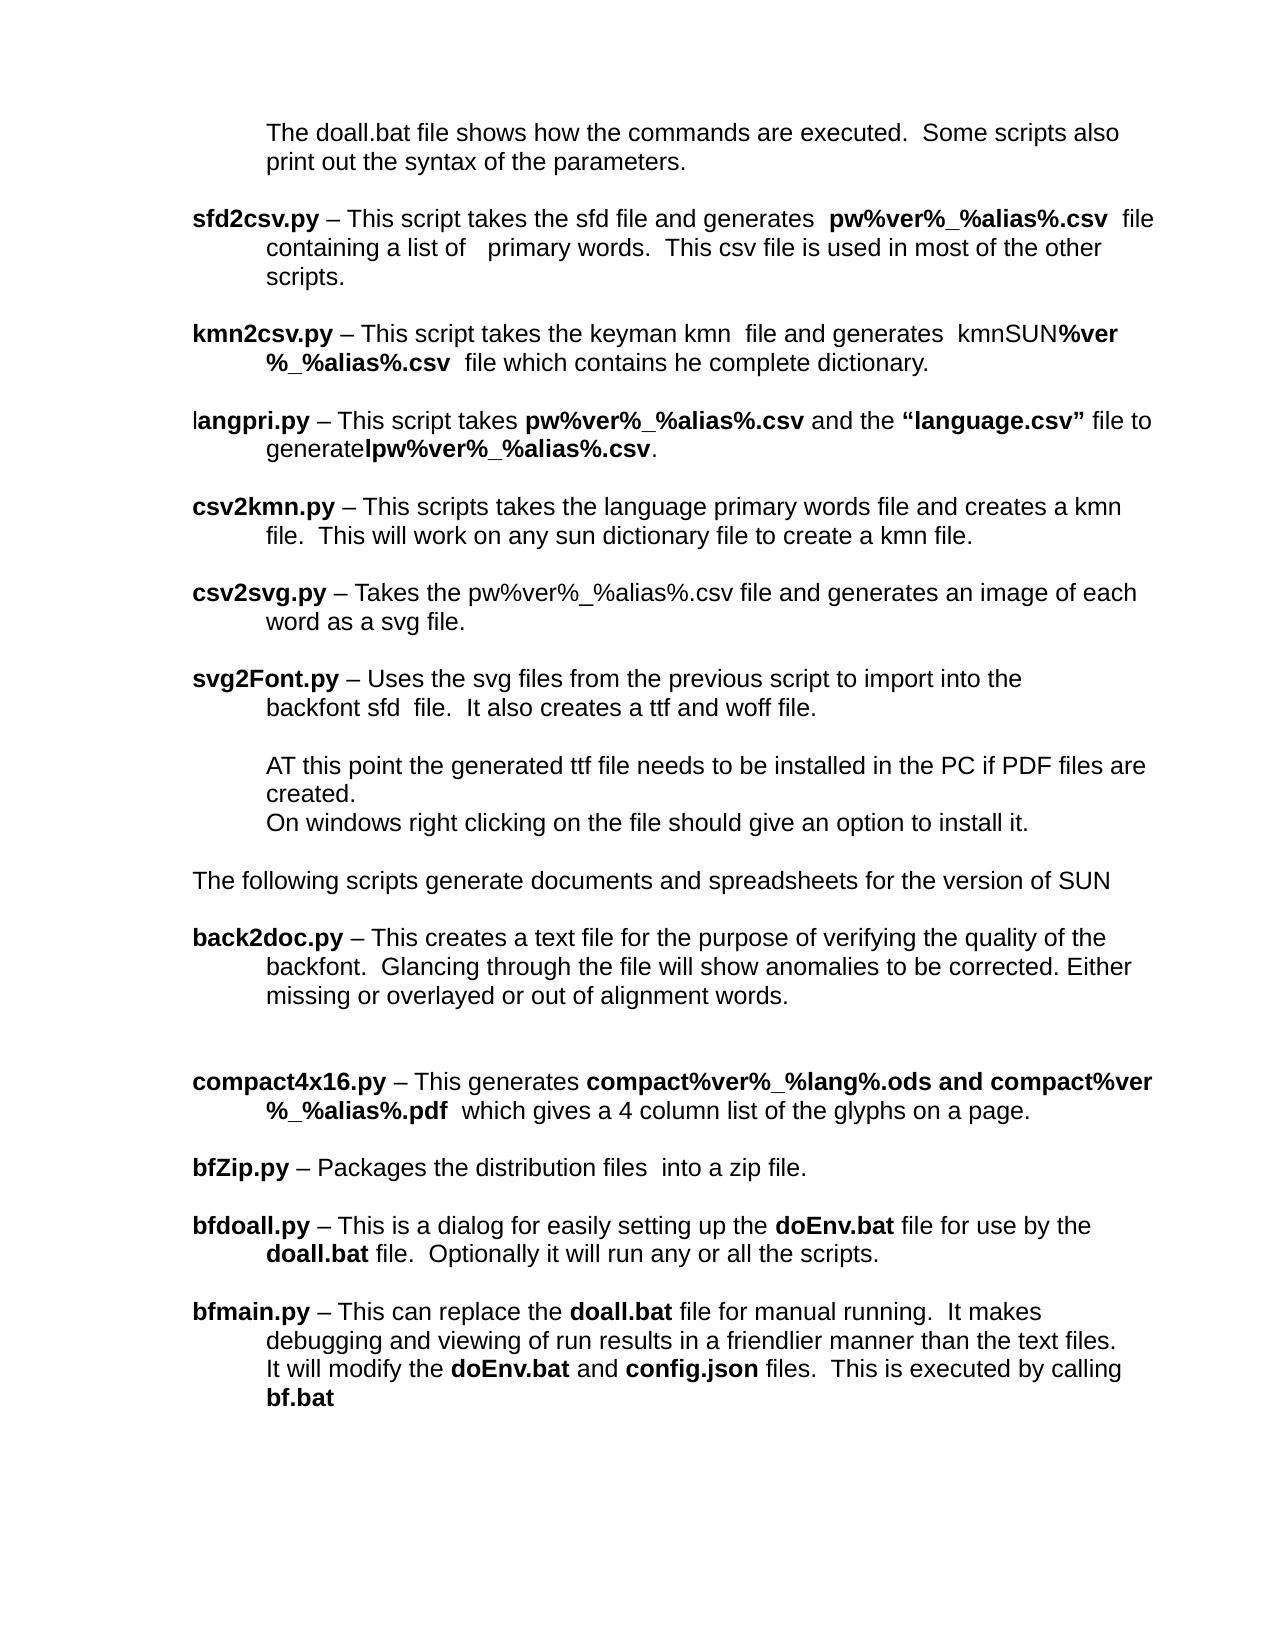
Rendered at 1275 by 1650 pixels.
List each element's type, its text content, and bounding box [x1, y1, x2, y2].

text sfd2csv.py – This script takes the sfd file and generates pw%ver%_%alias%.csv file containing a list of primary words. This csv file is used in most of the other scripts. [192, 204, 1157, 291]
text kmn2csv.py – This script takes the keyman kmn file and generates kmnSUN%ver %_%alias%.csv file which contains he complete dictionary. [192, 319, 1157, 377]
text compact4x16.py – This generates compact%ver%_%lang%.ods and compact%ver %_%alias%.pdf which gives a 4 column list of the glyphs on a page. [192, 1067, 1157, 1124]
text It will modify the doEnv.bat and config.json files. This is executed by calling bf.bat [192, 1354, 1157, 1412]
text langpri.py – This script takes pw%ver%_%alias%.csv and the “language.csv” file to generatelpw%ver%_%alias%.csv. [192, 406, 1157, 463]
text bfZip.py – Packages the distribution files into a zip file. [192, 1153, 1157, 1182]
text The doall.bat file shows how the commands are executed. Some scripts also print out the syntax of the parameters. [118, 118, 1157, 176]
text The following scripts generate documents and spreadsheets for the version of SUN [192, 866, 1157, 894]
text svg2Font.py – Uses the svg files from the previous script to import into the backfont sfd file. It also creates a ttf and woff file. [192, 664, 1157, 722]
text AT this point the generated ttf file needs to be installed in the PC if PDF files are created. [266, 751, 1157, 808]
text bfmain.py – This can replace the doall.bat file for manual running. It makes debugging and viewing of run results in a friendlier manner than the text files. [192, 1297, 1157, 1354]
text csv2kmn.py – This scripts takes the language primary words file and creates a kmn file. This will work on any sun dictionary file to create a kmn file. [192, 492, 1157, 549]
text csv2svg.py – Takes the pw%ver%_%alias%.csv file and generates an image of each word as a svg file. [192, 578, 1157, 636]
text bfdoall.py – This is a dialog for easily setting up the doEnv.bat file for use by the doall.bat file. Optionally it will run any or all the scripts. [192, 1211, 1157, 1268]
text On windows right clicking on the file should give an option to install it. [266, 808, 1157, 837]
text back2doc.py – This creates a text file for the purpose of verifying the quality of the backfont. Glancing through the file will show anomalies to be corrected. Either missing or overlayed or out of alignment words. [192, 923, 1157, 1009]
